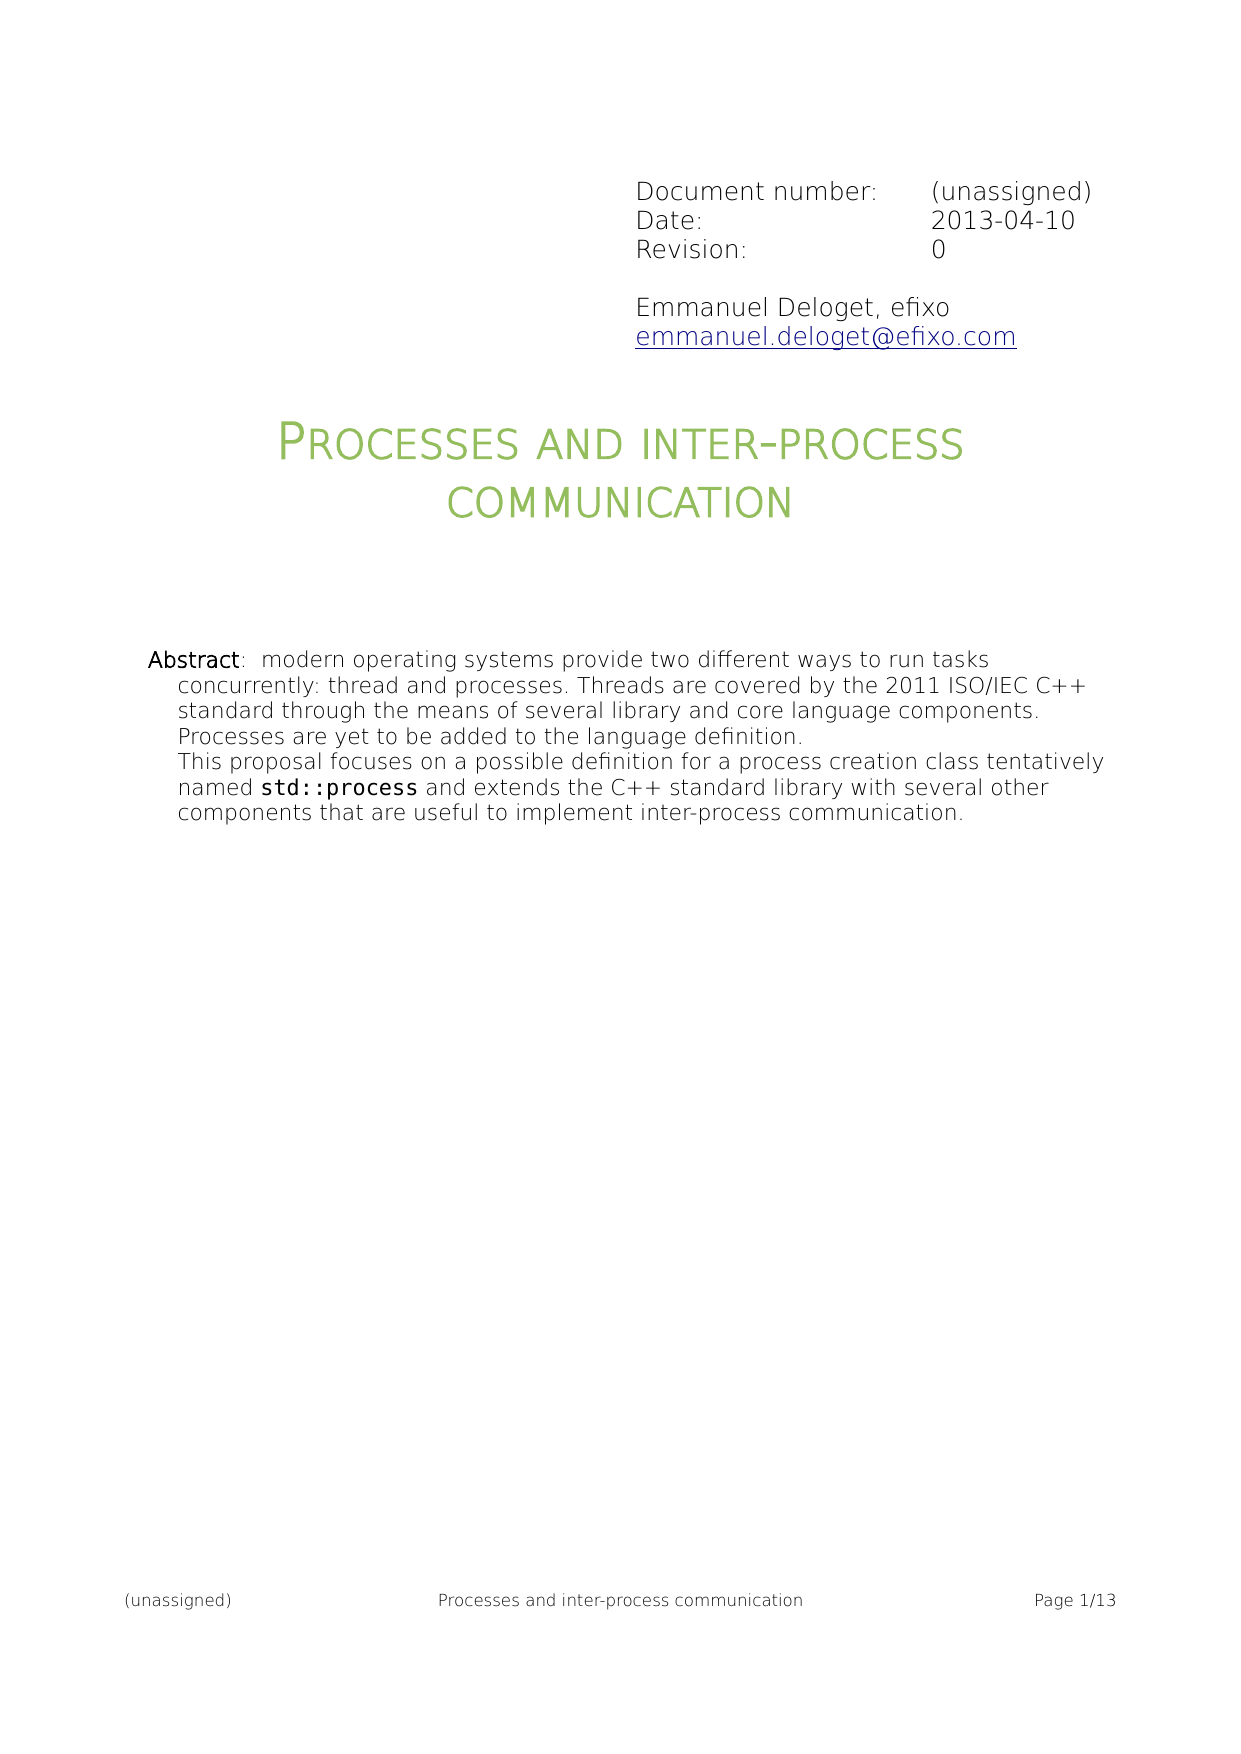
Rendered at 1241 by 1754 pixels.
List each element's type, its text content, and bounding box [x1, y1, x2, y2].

text Revision: 0 [118, 235, 1122, 264]
text Abstract: modern operating systems provide two different ways to run tasks concurrently: thread and processes. Threads are covered by the 2011 ISO/IEC C++ standard through the means of several library and core language components. Processes are yet to be added to the language definition. This proposal focuses on a possible definition for a process creation class tentatively named std::process and extends the C++ standard library with several other components that are useful to implement inter-process communication. [148, 647, 1122, 826]
text Document number: (unassigned) [118, 177, 1122, 206]
text Emmanuel Deloget, efixo [118, 293, 1122, 323]
text emmanuel.deloget@efixo.com [118, 323, 1122, 352]
text Date: 2013-04-10 [118, 206, 1122, 235]
subtitle Processes and inter-process communication [118, 412, 1122, 528]
